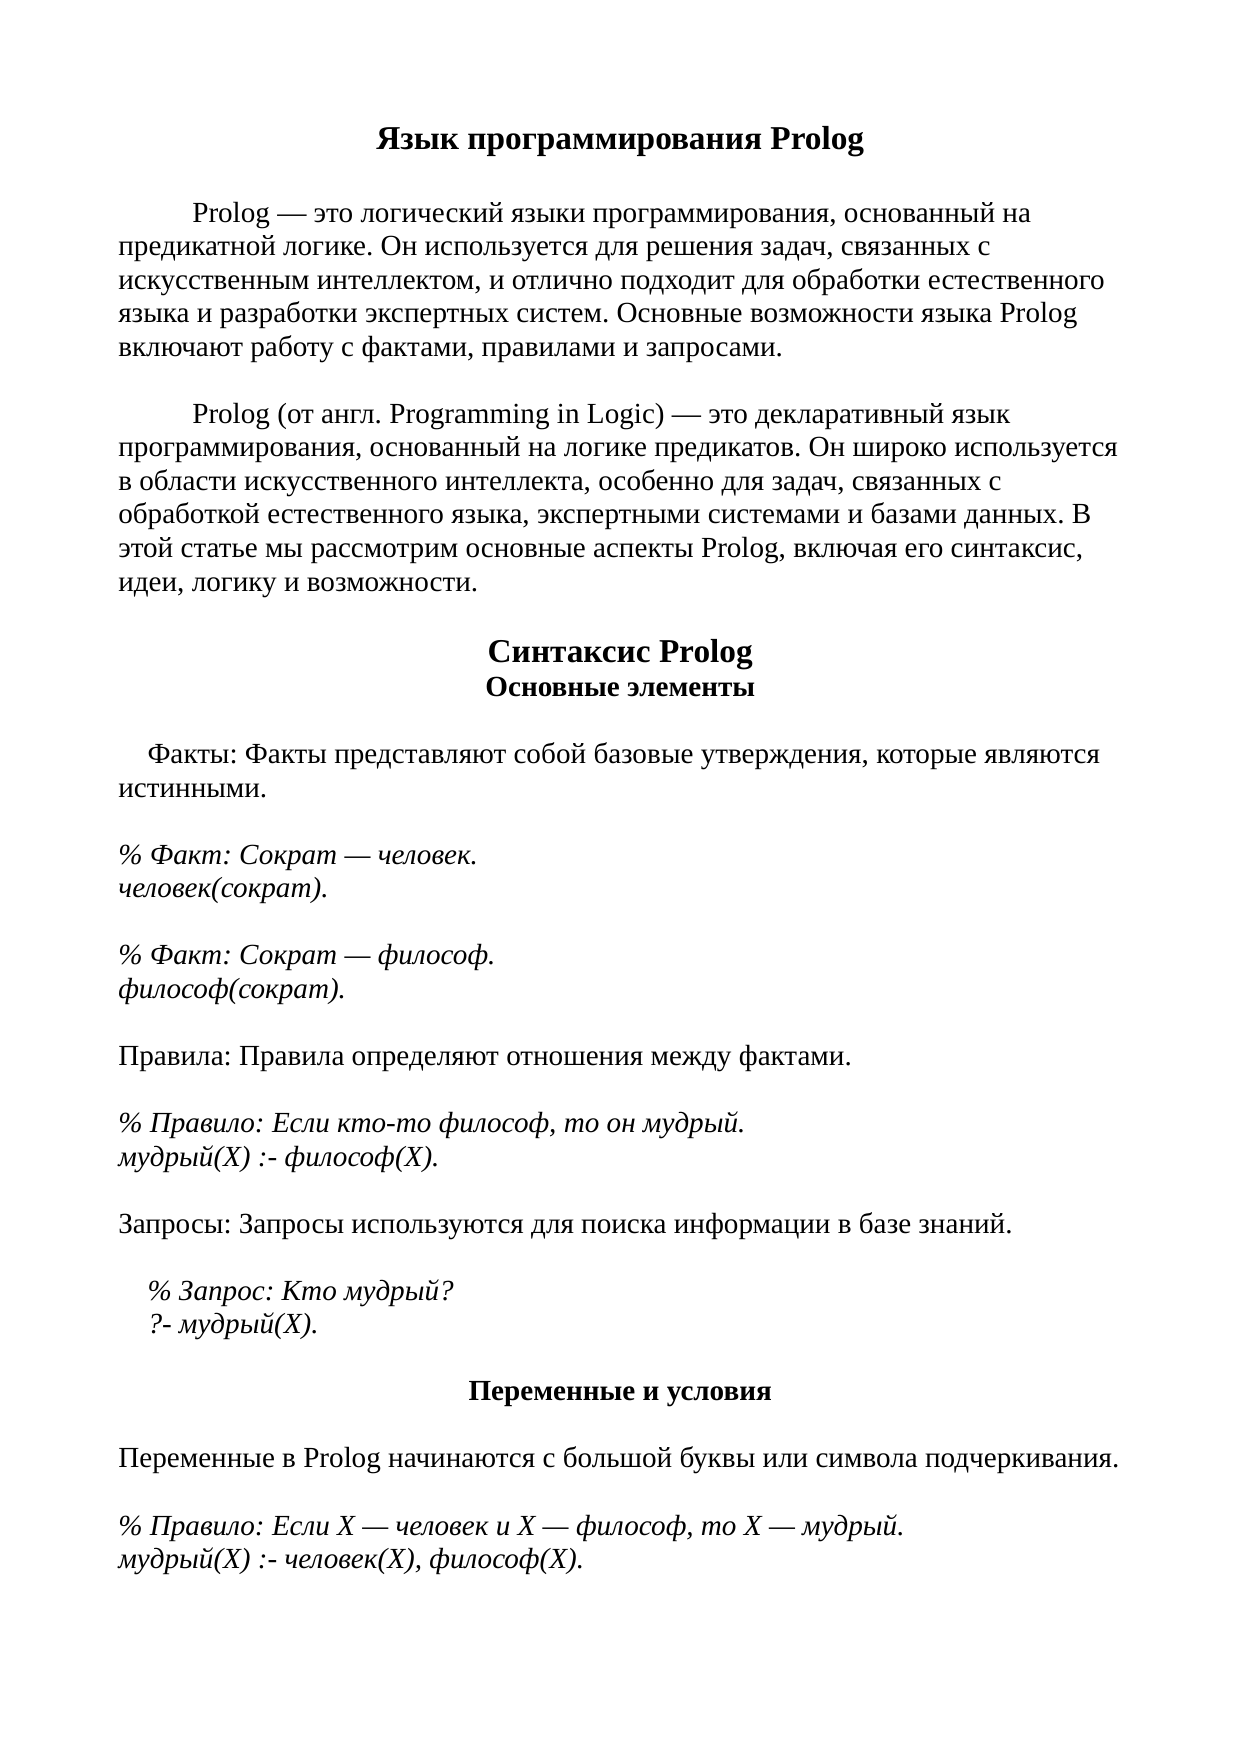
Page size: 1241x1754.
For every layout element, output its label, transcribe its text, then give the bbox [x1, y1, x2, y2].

text философ(сократ). [118, 971, 1122, 1004]
text Переменные и условия [118, 1373, 1122, 1407]
text Запросы: Запросы используются для поиска информации в базе знаний. [118, 1206, 1122, 1239]
text Prolog — это логический языки программирования, основанный на предикатной логике. Он используется для решения задач, связанных с искусственным интеллектом, и отлично подходит для обработки естественного языка и разработки экспертных систем. Основные возможности языка Prolog включают работу с фактами, правилами и запросами. [118, 195, 1122, 362]
text % Правило: Если кто-то философ, то он мудрый. [118, 1105, 1122, 1139]
text % Запрос: Кто мудрый? [118, 1273, 1122, 1306]
text Синтаксис Prolog [118, 631, 1122, 669]
text человек(сократ). [118, 870, 1122, 904]
text % Правило: Если X — человек и X — философ, то X — мудрый. [118, 1508, 1122, 1541]
text Основные элементы [118, 669, 1122, 703]
text Правила: Правила определяют отношения между фактами. [118, 1038, 1122, 1072]
text % Факт: Сократ — человек. [118, 837, 1122, 870]
text мудрый(X) :- философ(X). [118, 1139, 1122, 1172]
text Факты: Факты представляют собой базовые утверждения, которые являются истинными. [118, 736, 1122, 803]
text мудрый(X) :- человек(X), философ(X). [118, 1541, 1122, 1575]
text % Факт: Сократ — философ. [118, 937, 1122, 971]
text Язык программирования Prolog [118, 118, 1122, 156]
text ?- мудрый(X). [118, 1306, 1122, 1340]
text Prolog (от англ. Programming in Logic) — это декларативный язык программирования, основанный на логике предикатов. Он широко используется в области искусственного интеллекта, особенно для задач, связанных с обработкой естественного языка, экспертными системами и базами данных. В этой статье мы рассмотрим основные аспекты Prolog, включая его синтаксис, идеи, логику и возможности. [118, 396, 1122, 597]
text Переменные в Prolog начинаются с большой буквы или символа подчеркивания. [118, 1441, 1122, 1474]
